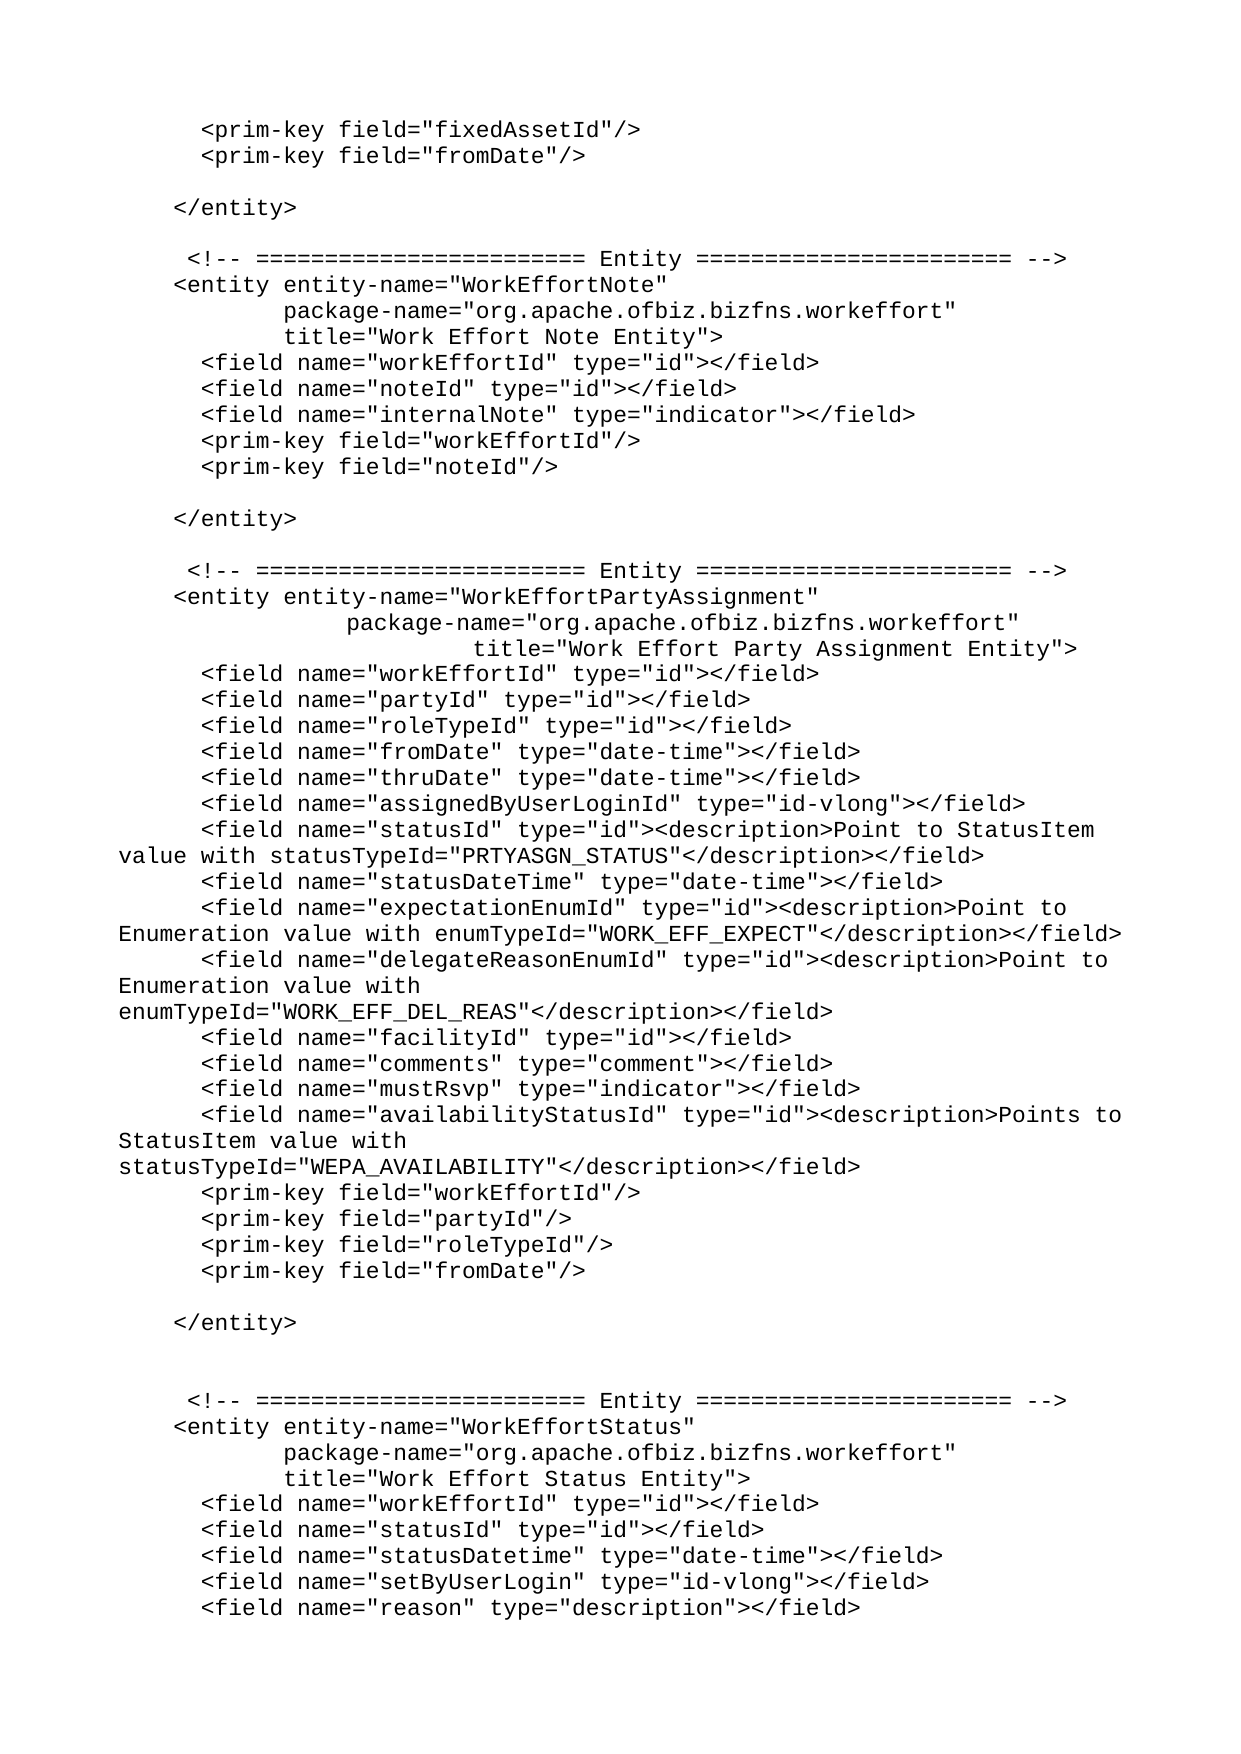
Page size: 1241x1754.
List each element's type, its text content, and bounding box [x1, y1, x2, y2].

text <entity entity-name="WorkEffortPartyAssignment" [118, 585, 1122, 611]
text <prim-key field="fromDate"/> [118, 144, 1122, 170]
text <field name="statusDatetime" type="date-time"></field> [118, 1545, 1122, 1571]
text <field name="roleTypeId" type="id"></field> [118, 715, 1122, 741]
text package-name="org.apache.ofbiz.bizfns.workeffort" [118, 300, 1122, 326]
text <prim-key field="workEffortId"/> [118, 1182, 1122, 1207]
text title="Work Effort Party Assignment Entity"> [118, 637, 1122, 663]
text <field name="workEffortId" type="id"></field> [118, 1493, 1122, 1519]
text <prim-key field="noteId"/> [118, 455, 1122, 481]
text package-name="org.apache.ofbiz.bizfns.workeffort" [118, 611, 1122, 637]
text <entity entity-name="WorkEffortStatus" [118, 1415, 1122, 1441]
text <field name="workEffortId" type="id"></field> [118, 352, 1122, 377]
text <!-- ======================== Entity ======================= --> [118, 1389, 1122, 1415]
text <field name="mustRsvp" type="indicator"></field> [118, 1078, 1122, 1104]
text <prim-key field="fixedAssetId"/> [118, 118, 1122, 144]
text <field name="facilityId" type="id"></field> [118, 1026, 1122, 1052]
text <prim-key field="roleTypeId"/> [118, 1233, 1122, 1259]
text </entity> [118, 196, 1122, 222]
text <field name="setByUserLogin" type="id-vlong"></field> [118, 1571, 1122, 1597]
text </entity> [118, 1311, 1122, 1337]
text <prim-key field="partyId"/> [118, 1207, 1122, 1233]
text <field name="assignedByUserLoginId" type="id-vlong"></field> [118, 792, 1122, 818]
text <field name="statusId" type="id"><description>Point to StatusItem value with statusTypeId="PRTYASGN_STATUS"</description></field> [118, 818, 1122, 870]
text title="Work Effort Note Entity"> [118, 326, 1122, 352]
text <prim-key field="workEffortId"/> [118, 429, 1122, 455]
text <field name="availabilityStatusId" type="id"><description>Points to StatusItem value with statusTypeId="WEPA_AVAILABILITY"</description></field> [118, 1104, 1122, 1182]
text <field name="comments" type="comment"></field> [118, 1052, 1122, 1078]
text <field name="internalNote" type="indicator"></field> [118, 403, 1122, 429]
text <prim-key field="fromDate"/> [118, 1259, 1122, 1285]
text <field name="delegateReasonEnumId" type="id"><description>Point to Enumeration value with enumTypeId="WORK_EFF_DEL_REAS"</description></field> [118, 948, 1122, 1026]
text <field name="statusDateTime" type="date-time"></field> [118, 870, 1122, 896]
text </entity> [118, 507, 1122, 533]
text <field name="partyId" type="id"></field> [118, 689, 1122, 715]
text <field name="expectationEnumId" type="id"><description>Point to Enumeration value with enumTypeId="WORK_EFF_EXPECT"</description></field> [118, 896, 1122, 948]
text <field name="thruDate" type="date-time"></field> [118, 767, 1122, 792]
text <field name="noteId" type="id"></field> [118, 377, 1122, 403]
text <entity entity-name="WorkEffortNote" [118, 274, 1122, 300]
text <!-- ======================== Entity ======================= --> [118, 559, 1122, 585]
text <field name="reason" type="description"></field> [118, 1597, 1122, 1622]
text package-name="org.apache.ofbiz.bizfns.workeffort" [118, 1441, 1122, 1467]
text <field name="fromDate" type="date-time"></field> [118, 741, 1122, 767]
text title="Work Effort Status Entity"> [118, 1467, 1122, 1493]
text <!-- ======================== Entity ======================= --> [118, 248, 1122, 274]
text <field name="statusId" type="id"></field> [118, 1519, 1122, 1545]
text <field name="workEffortId" type="id"></field> [118, 663, 1122, 689]
